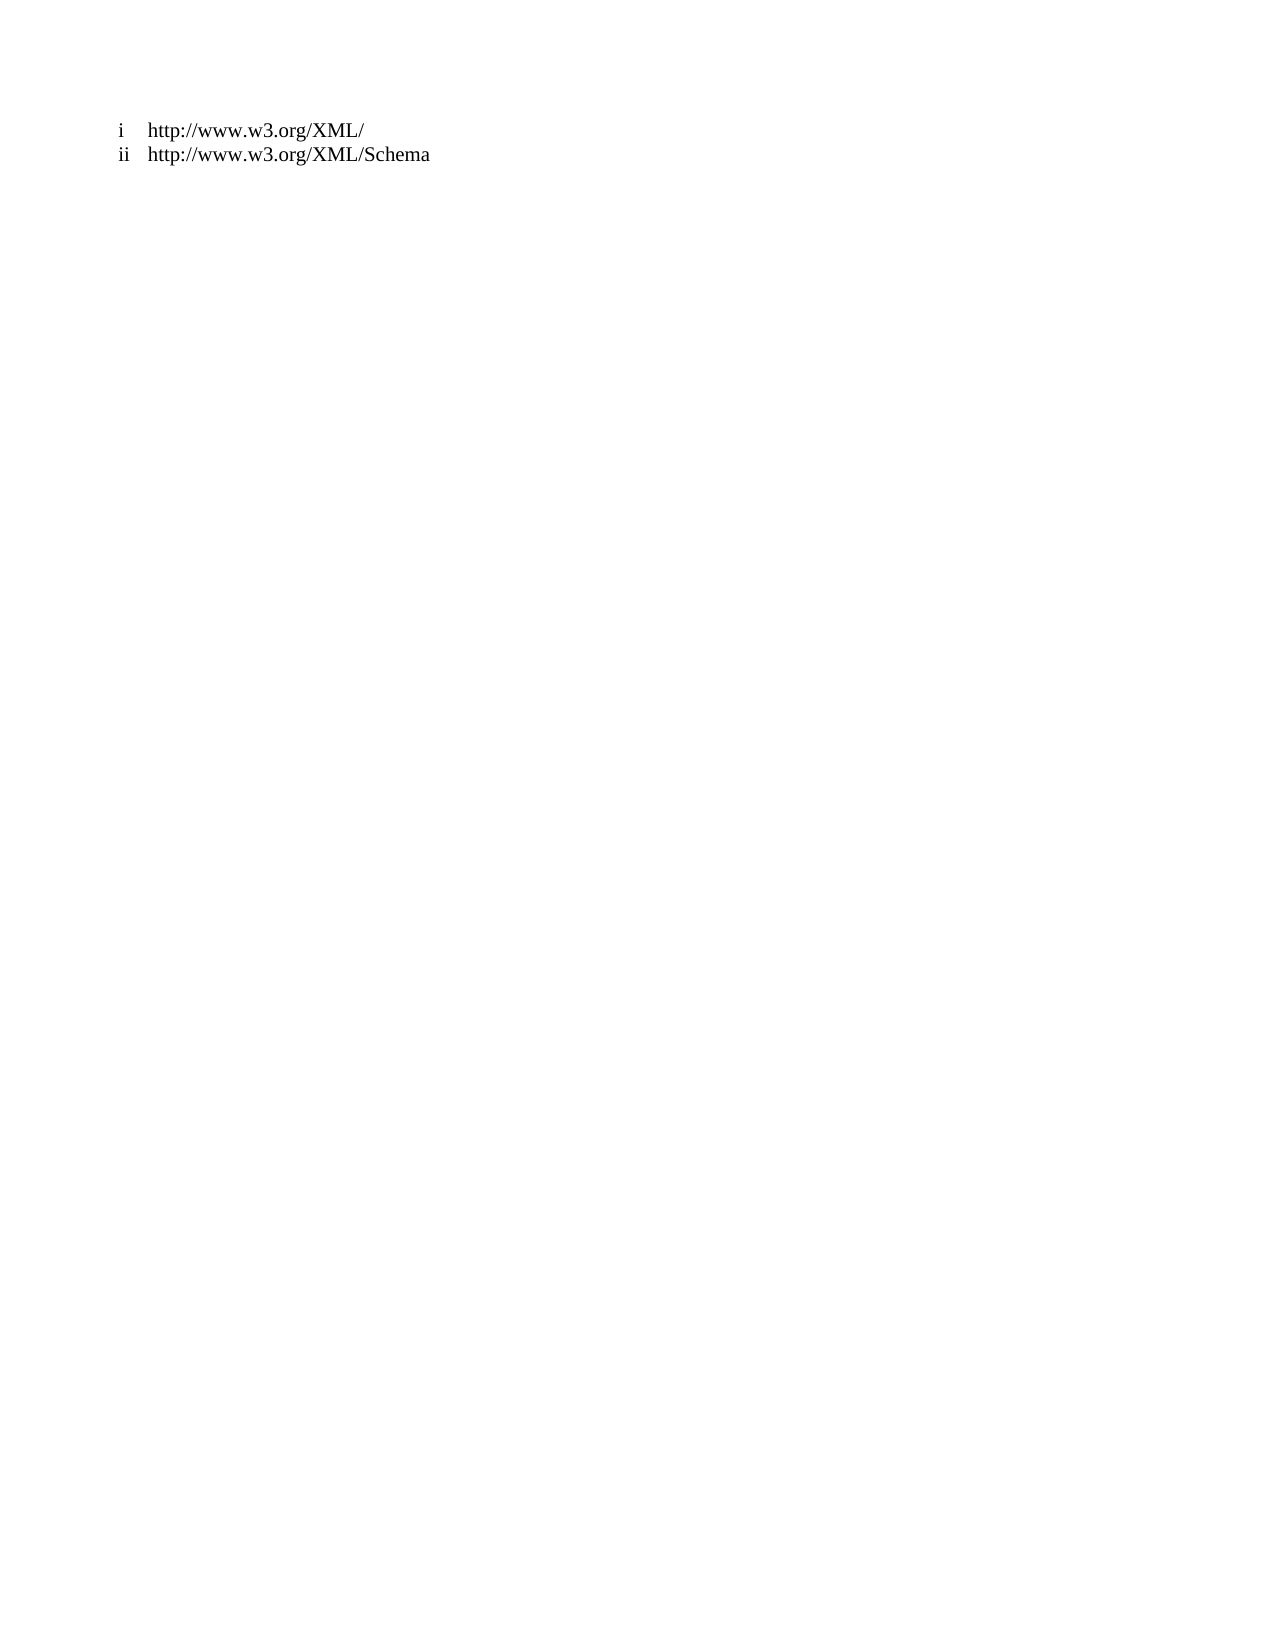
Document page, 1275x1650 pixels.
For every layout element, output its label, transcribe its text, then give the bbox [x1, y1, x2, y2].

list http://www.w3.org/XML/Schema [118, 142, 1157, 166]
list http://www.w3.org/XML/ [118, 118, 1157, 142]
